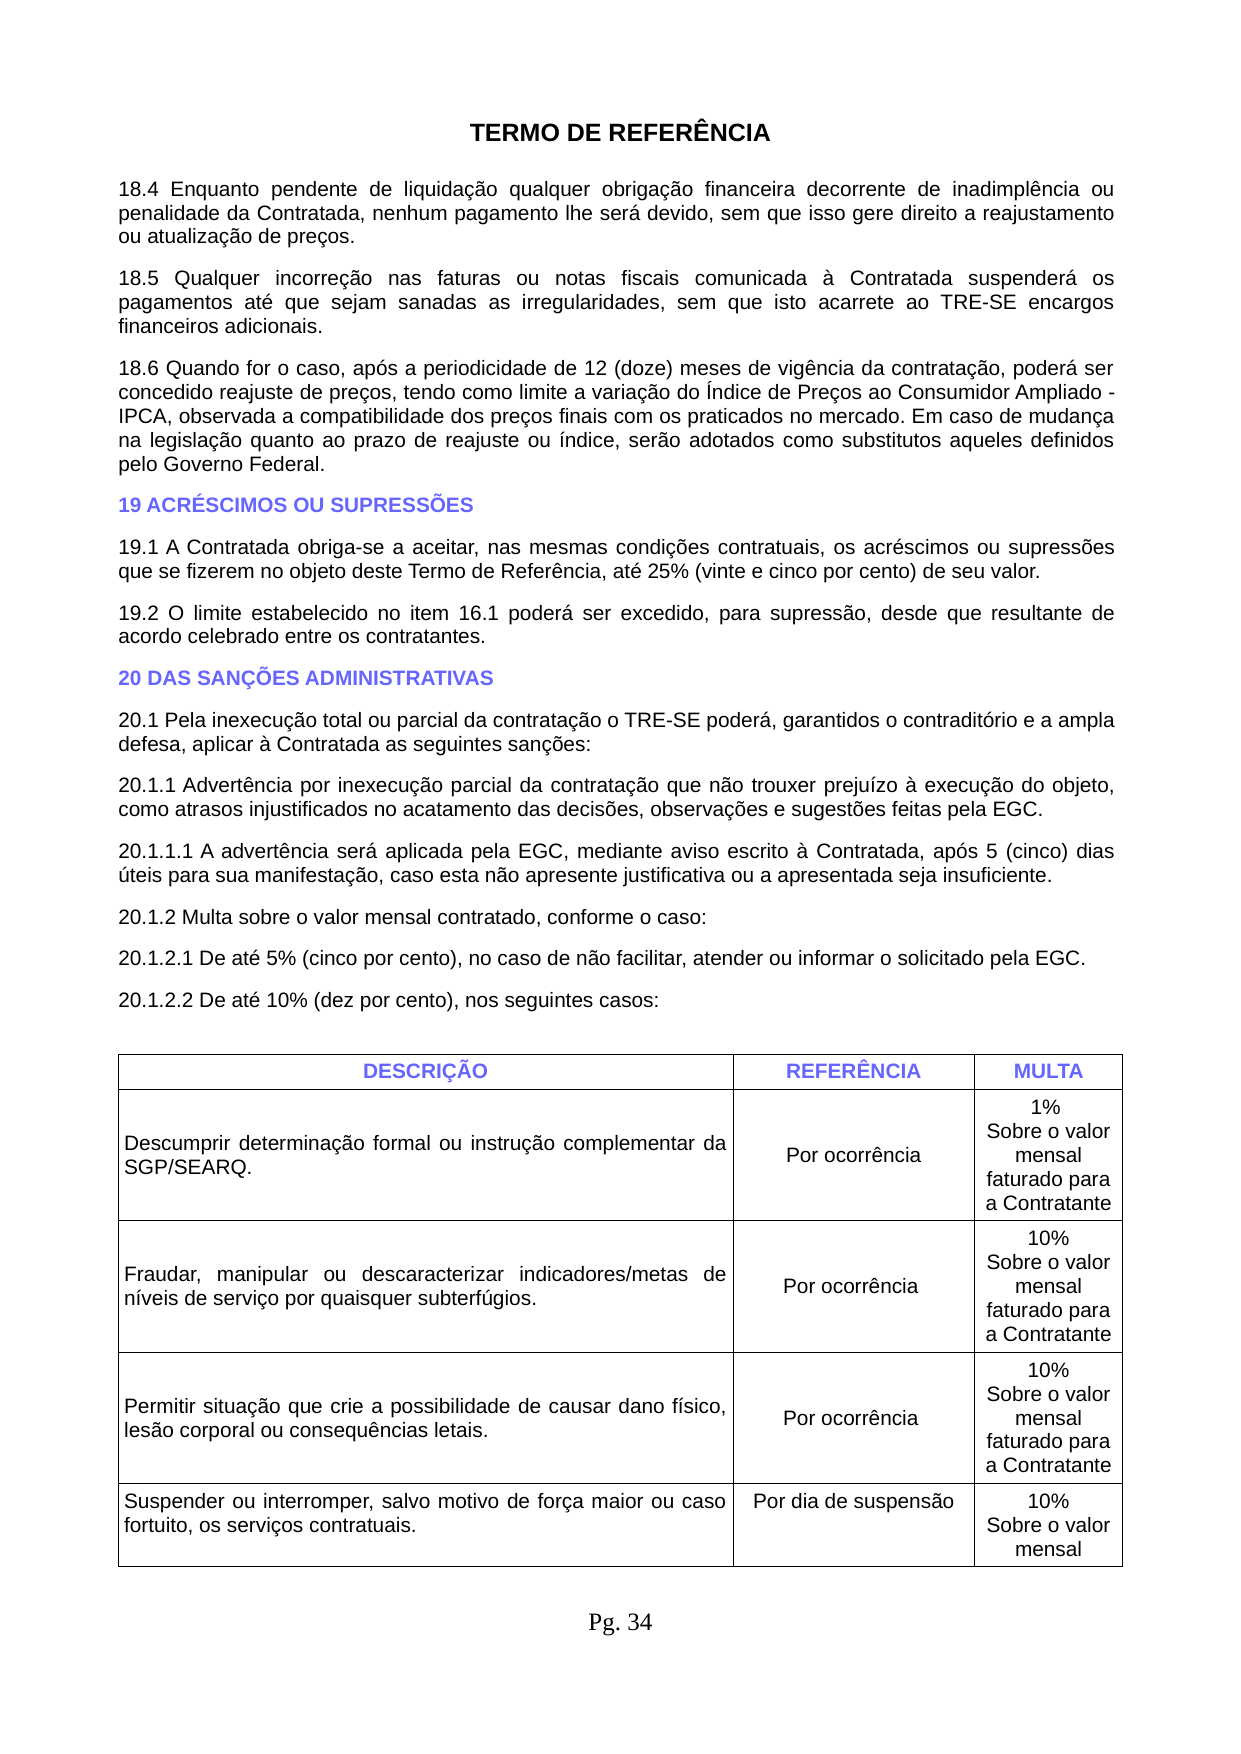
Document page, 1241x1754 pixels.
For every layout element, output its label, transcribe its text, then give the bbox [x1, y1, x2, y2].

table_cell Suspender ou interromper, salvo motivo de força maior ou caso fortuito, os serviços contratuais. [119, 1484, 733, 1566]
text 20.1.1 Advertência por inexecução parcial da contratação que não trouxer prejuízo à execução do objeto, como atrasos injustificados no acatamento das decisões, observações e sugestões feitas pela EGC. [118, 773, 1116, 821]
table_cell 10% Sobre o valor mensal faturado para a Contratante [975, 1221, 1122, 1352]
table_cell Permitir situação que crie a possibilidade de causar dano físico, lesão corporal ou consequências letais. [119, 1353, 733, 1483]
table_cell 10% Sobre o valor mensal faturado para a Contratante [975, 1353, 1122, 1483]
text 20.1.1.1 A advertência será aplicada pela EGC, mediante aviso escrito à Contratada, após 5 (cinco) dias úteis para sua manifestação, caso esta não apresente justificativa ou a apresentada seja insuficiente. [118, 839, 1116, 887]
table_cell 1% Sobre o valor mensal faturado para a Contratante [975, 1090, 1122, 1220]
text 20.1.2.1 De até 5% (cinco por cento), no caso de não facilitar, atender ou informar o solicitado pela EGC. [118, 946, 1116, 970]
text 18.4 Enquanto pendente de liquidação qualquer obrigação financeira decorrente de inadimplência ou penalidade da Contratada, nenhum pagamento lhe será devido, sem que isso gere direito a reajustamento ou atualização de preços. [118, 176, 1116, 248]
text 20 DAS SANÇÕES ADMINISTRATIVAS [118, 666, 1116, 690]
table_header DESCRIÇÃO [119, 1055, 733, 1089]
text 18.6 Quando for o caso, após a periodicidade de 12 (doze) meses de vigência da contratação, poderá ser concedido reajuste de preços, tendo como limite a variação do Índice de Preços ao Consumidor Ampliado - IPCA, observada a compatibilidade dos preços finais com os praticados no mercado. Em caso de mudança na legislação quanto ao prazo de reajuste ou índice, serão adotados como substitutos aqueles definidos pelo Governo Federal. [118, 356, 1116, 475]
table_header MULTA [975, 1055, 1122, 1089]
table_cell Descumprir determinação formal ou instrução complementar da SGP/SEARQ. [119, 1090, 733, 1220]
table_cell Por ocorrência [734, 1221, 974, 1352]
text 19.2 O limite estabelecido no item 16.1 poderá ser excedido, para supressão, desde que resultante de acordo celebrado entre os contratantes. [118, 600, 1116, 648]
text 19.1 A Contratada obriga-se a aceitar, nas mesmas condições contratuais, os acréscimos ou supressões que se fizerem no objeto deste Termo de Referência, até 25% (vinte e cinco por cento) de seu valor. [118, 535, 1116, 583]
table_cell Por ocorrência [734, 1090, 974, 1220]
text 20.1.2 Multa sobre o valor mensal contratado, conforme o caso: [118, 904, 1116, 928]
text 18.5 Qualquer incorreção nas faturas ou notas fiscais comunicada à Contratada suspenderá os pagamentos até que sejam sanadas as irregularidades, sem que isto acarrete ao TRE-SE encargos financeiros adicionais. [118, 266, 1116, 338]
table_cell Por dia de suspensão [734, 1484, 974, 1566]
text 20.1 Pela inexecução total ou parcial da contratação o TRE-SE poderá, garantidos o contraditório e a ampla defesa, aplicar à Contratada as seguintes sanções: [118, 708, 1116, 756]
text 20.1.2.2 De até 10% (dez por cento), nos seguintes casos: [118, 988, 1116, 1012]
table_cell 10% Sobre o valor mensal [975, 1484, 1122, 1566]
text 19 ACRÉSCIMOS OU SUPRESSÕES [118, 493, 1116, 517]
table_cell Fraudar, manipular ou descaracterizar indicadores/metas de níveis de serviço por quaisquer subterfúgios. [119, 1221, 733, 1352]
table_cell Por ocorrência [734, 1353, 974, 1483]
table_header REFERÊNCIA [734, 1055, 974, 1089]
